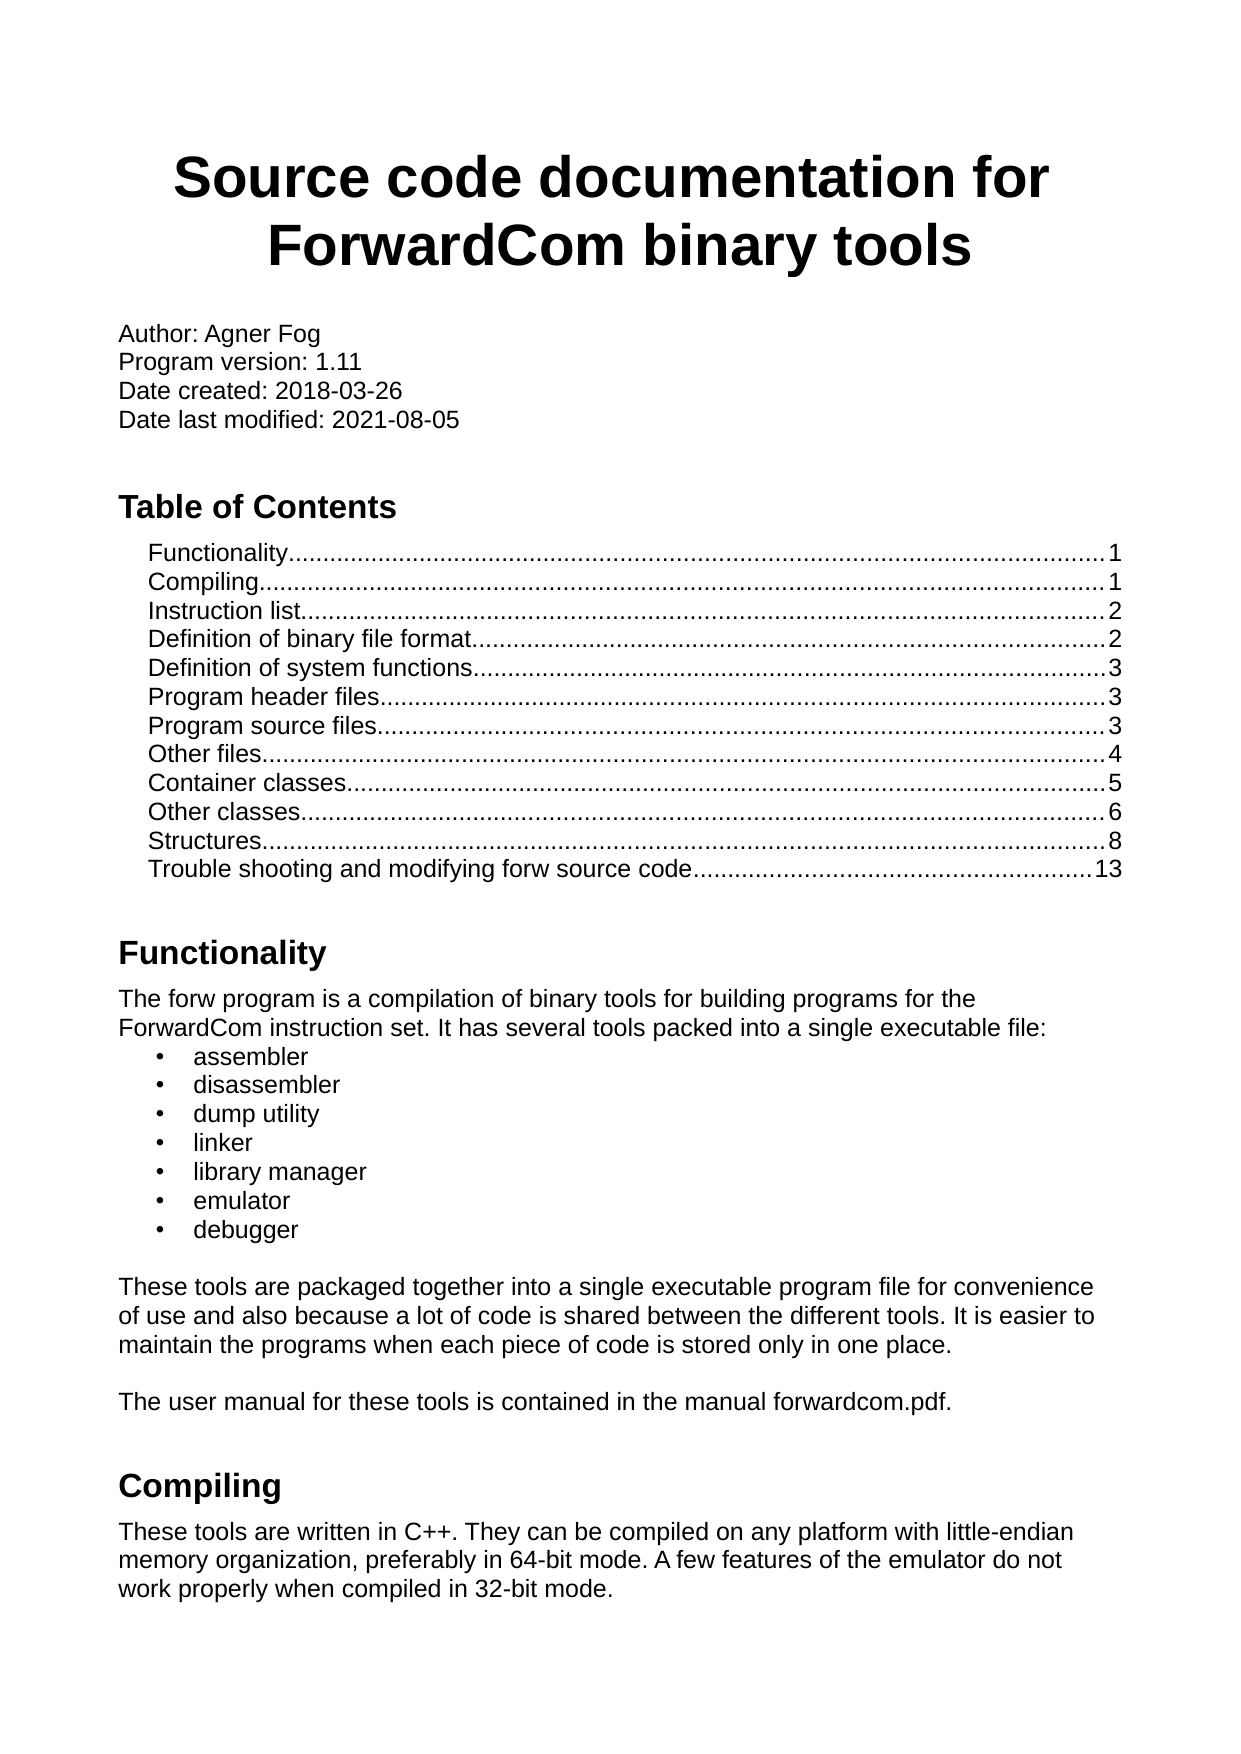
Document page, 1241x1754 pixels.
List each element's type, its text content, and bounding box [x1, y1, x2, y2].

text Functionality 1 [148, 538, 1122, 567]
text Program source files 3 [148, 711, 1122, 739]
text Compiling 1 [148, 567, 1122, 596]
text Other classes 6 [148, 797, 1122, 826]
list dump utility [156, 1099, 1122, 1128]
text Program header files 3 [148, 682, 1122, 711]
text The forw program is a compilation of binary tools for building programs for the ForwardCom instruction set. It has several tools packed into a single executable file: [118, 984, 1122, 1041]
text Other files 4 [148, 739, 1122, 768]
text The user manual for these tools is contained in the manual forwardcom.pdf. [118, 1387, 1122, 1416]
subtitle Table of Contents [118, 487, 1122, 526]
subtitle Compiling [118, 1466, 1122, 1504]
list assembler [156, 1041, 1122, 1070]
text These tools are written in C++. They can be compiled on any platform with little-endian memory organization, preferably in 64-bit mode. A few features of the emulator do not work properly when compiled in 32-bit mode. [118, 1517, 1122, 1603]
list debugger [156, 1214, 1122, 1243]
title Source code documentation for ForwardCom binary tools [118, 143, 1122, 277]
text Date last modified: 2021-08-05 [118, 405, 1122, 433]
text Definition of binary file format 2 [148, 624, 1122, 653]
list linker [156, 1128, 1122, 1157]
text Date created: 2018-03-26 [118, 376, 1122, 405]
text Trouble shooting and modifying forw source code 13 [148, 854, 1122, 883]
text Structures 8 [148, 826, 1122, 854]
subtitle Functionality [118, 933, 1122, 971]
text Author: Agner Fog [118, 318, 1122, 347]
text Program version: 1.11 [118, 347, 1122, 376]
list emulator [156, 1186, 1122, 1214]
text Instruction list 2 [148, 596, 1122, 624]
text Definition of system functions 3 [148, 653, 1122, 682]
text These tools are packaged together into a single executable program file for convenience of use and also because a lot of code is shared between the different tools. It is easier to maintain the programs when each piece of code is stored only in one place. [118, 1272, 1122, 1358]
text Container classes 5 [148, 768, 1122, 797]
list library manager [156, 1157, 1122, 1186]
list disassembler [156, 1070, 1122, 1099]
